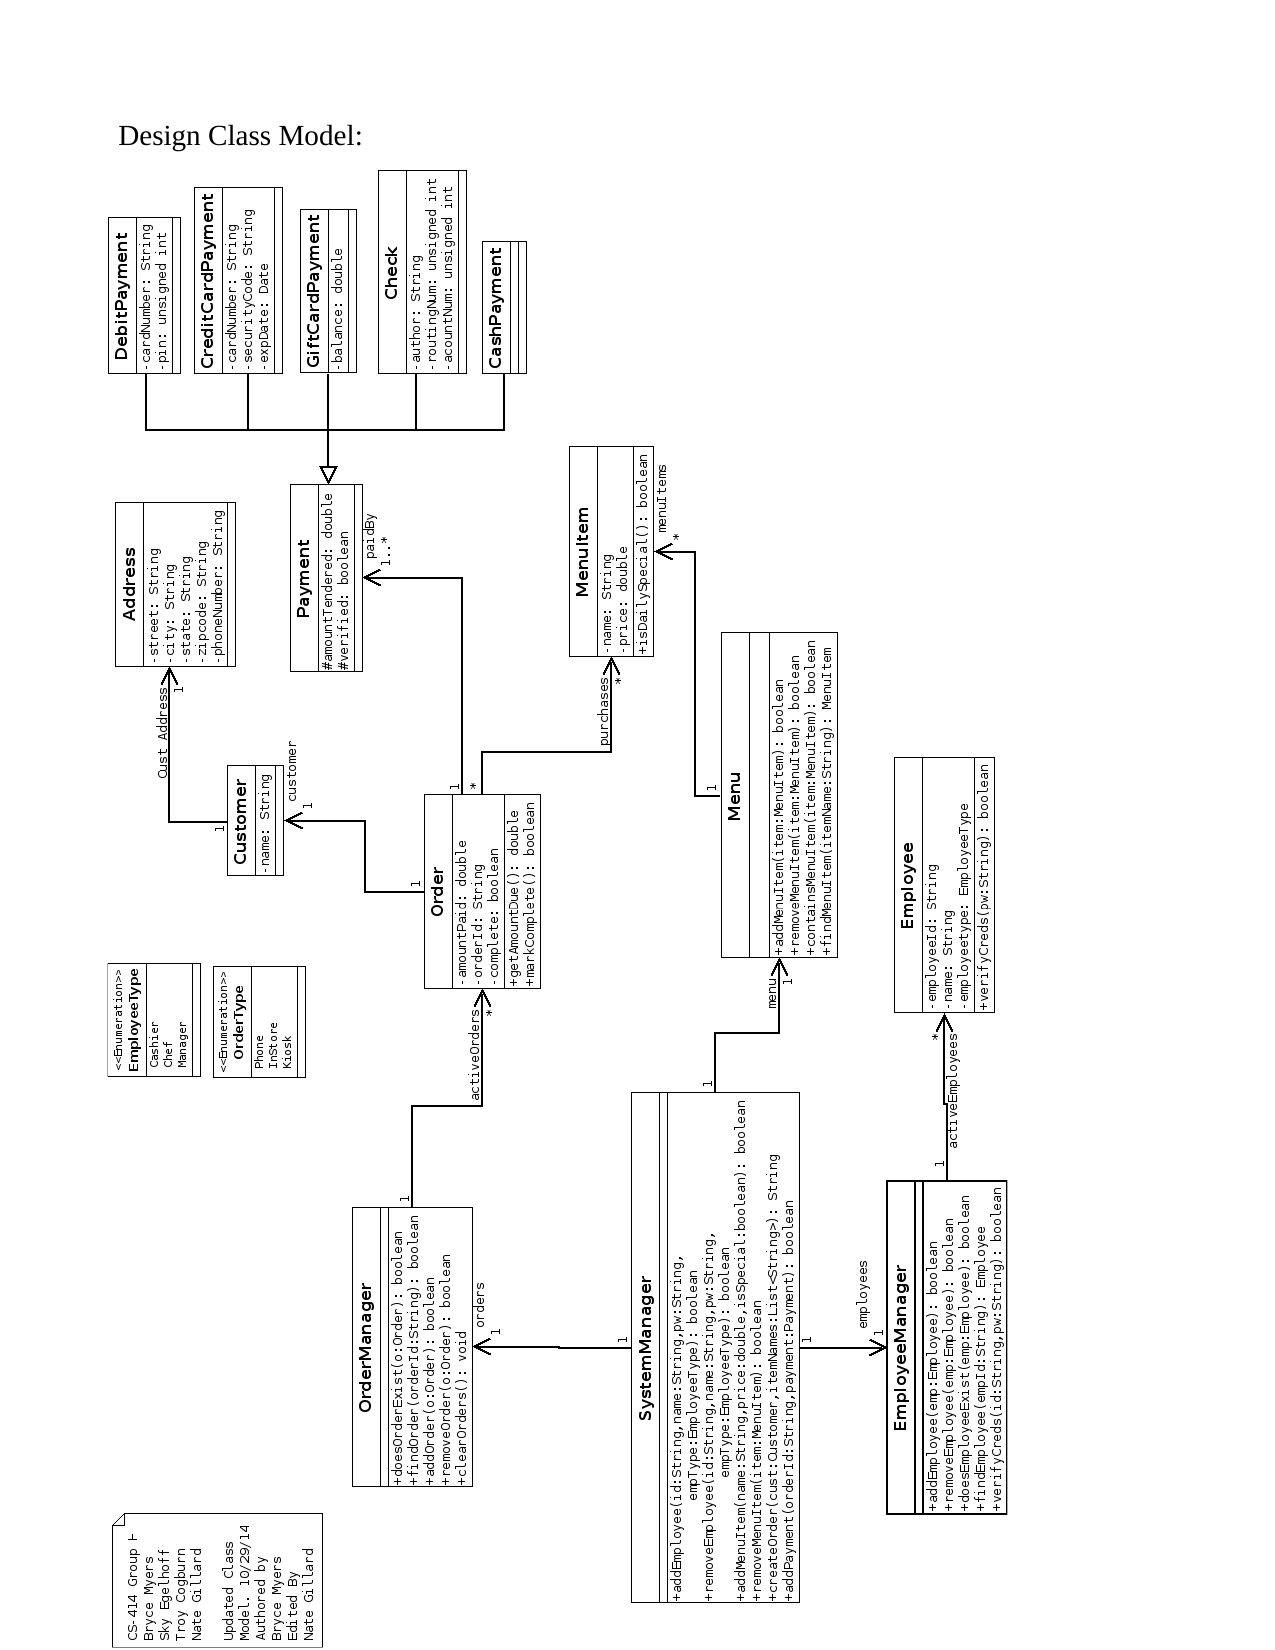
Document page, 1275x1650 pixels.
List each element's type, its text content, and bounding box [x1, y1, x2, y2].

picture [107, 169, 1008, 1648]
text Design Class Model: [118, 118, 1157, 152]
